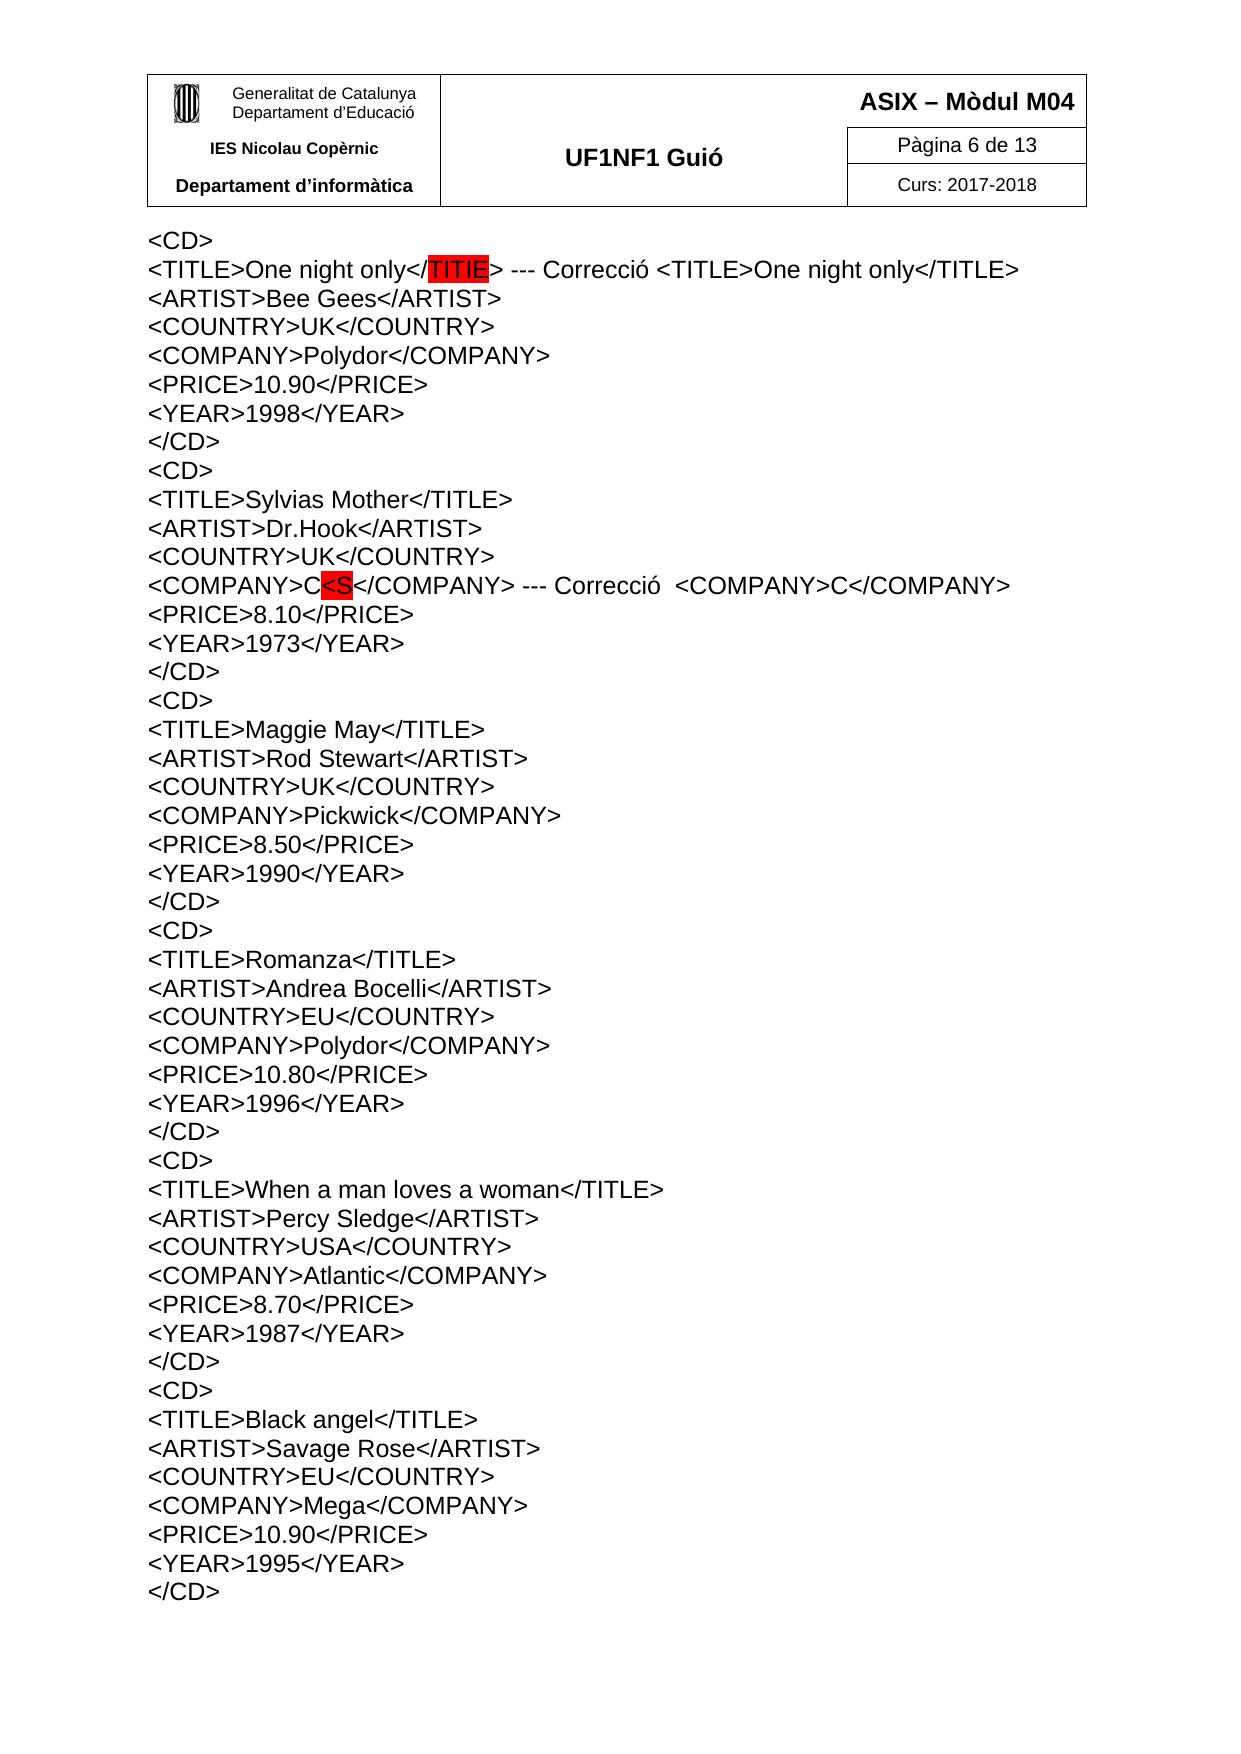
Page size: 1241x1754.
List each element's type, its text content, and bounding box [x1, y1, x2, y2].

text </CD> [148, 427, 1092, 456]
text <COUNTRY>UK</COUNTRY> [148, 772, 1092, 801]
text <COUNTRY>UK</COUNTRY> [148, 542, 1092, 571]
text <COMPANY>C<S</COMPANY> --- Correcció <COMPANY>C</COMPANY> [148, 571, 1092, 600]
text <CD> [148, 686, 1092, 715]
text <ARTIST>Rod Stewart</ARTIST> [148, 743, 1092, 772]
text <YEAR>1998</YEAR> [148, 398, 1092, 427]
text <TITLE>Black angel</TITLE> [148, 1405, 1092, 1433]
text </CD> [148, 1577, 1092, 1606]
text <PRICE>8.50</PRICE> [148, 830, 1092, 858]
text </CD> [148, 1347, 1092, 1376]
text <COMPANY>Mega</COMPANY> [148, 1491, 1092, 1520]
text <PRICE>8.10</PRICE> [148, 600, 1092, 628]
text <COUNTRY>EU</COUNTRY> [148, 1002, 1092, 1031]
text <ARTIST>Savage Rose</ARTIST> [148, 1433, 1092, 1462]
text </CD> [148, 1117, 1092, 1146]
text <CD> [148, 1146, 1092, 1175]
text <TITLE>One night only</TITIE> --- Correcció <TITLE>One night only</TITLE> [148, 255, 1092, 283]
text <CD> [148, 226, 1092, 255]
text <COUNTRY>USA</COUNTRY> [148, 1232, 1092, 1261]
text </CD> [148, 657, 1092, 686]
text <PRICE>10.80</PRICE> [148, 1060, 1092, 1088]
text <ARTIST>Bee Gees</ARTIST> [148, 283, 1092, 312]
text <PRICE>10.90</PRICE> [148, 370, 1092, 398]
text <ARTIST>Dr.Hook</ARTIST> [148, 513, 1092, 542]
text <YEAR>1990</YEAR> [148, 858, 1092, 887]
text <COMPANY>Polydor</COMPANY> [148, 341, 1092, 370]
text <CD> [148, 916, 1092, 945]
text <ARTIST>Andrea Bocelli</ARTIST> [148, 973, 1092, 1002]
text <COUNTRY>EU</COUNTRY> [148, 1462, 1092, 1491]
text <PRICE>8.70</PRICE> [148, 1290, 1092, 1318]
text <YEAR>1996</YEAR> [148, 1088, 1092, 1117]
text </CD> [148, 887, 1092, 916]
text <CD> [148, 1376, 1092, 1405]
text <YEAR>1987</YEAR> [148, 1318, 1092, 1347]
text <TITLE>Romanza</TITLE> [148, 945, 1092, 973]
text <CD> [148, 456, 1092, 485]
text <PRICE>10.90</PRICE> [148, 1520, 1092, 1548]
text <TITLE>Maggie May</TITLE> [148, 715, 1092, 743]
text <TITLE>When a man loves a woman</TITLE> [148, 1175, 1092, 1203]
text <COUNTRY>UK</COUNTRY> [148, 312, 1092, 341]
text <YEAR>1973</YEAR> [148, 628, 1092, 657]
text <COMPANY>Polydor</COMPANY> [148, 1031, 1092, 1060]
text <COMPANY>Atlantic</COMPANY> [148, 1261, 1092, 1290]
text <TITLE>Sylvias Mother</TITLE> [148, 485, 1092, 513]
text <COMPANY>Pickwick</COMPANY> [148, 801, 1092, 830]
text <ARTIST>Percy Sledge</ARTIST> [148, 1203, 1092, 1232]
text <YEAR>1995</YEAR> [148, 1548, 1092, 1577]
